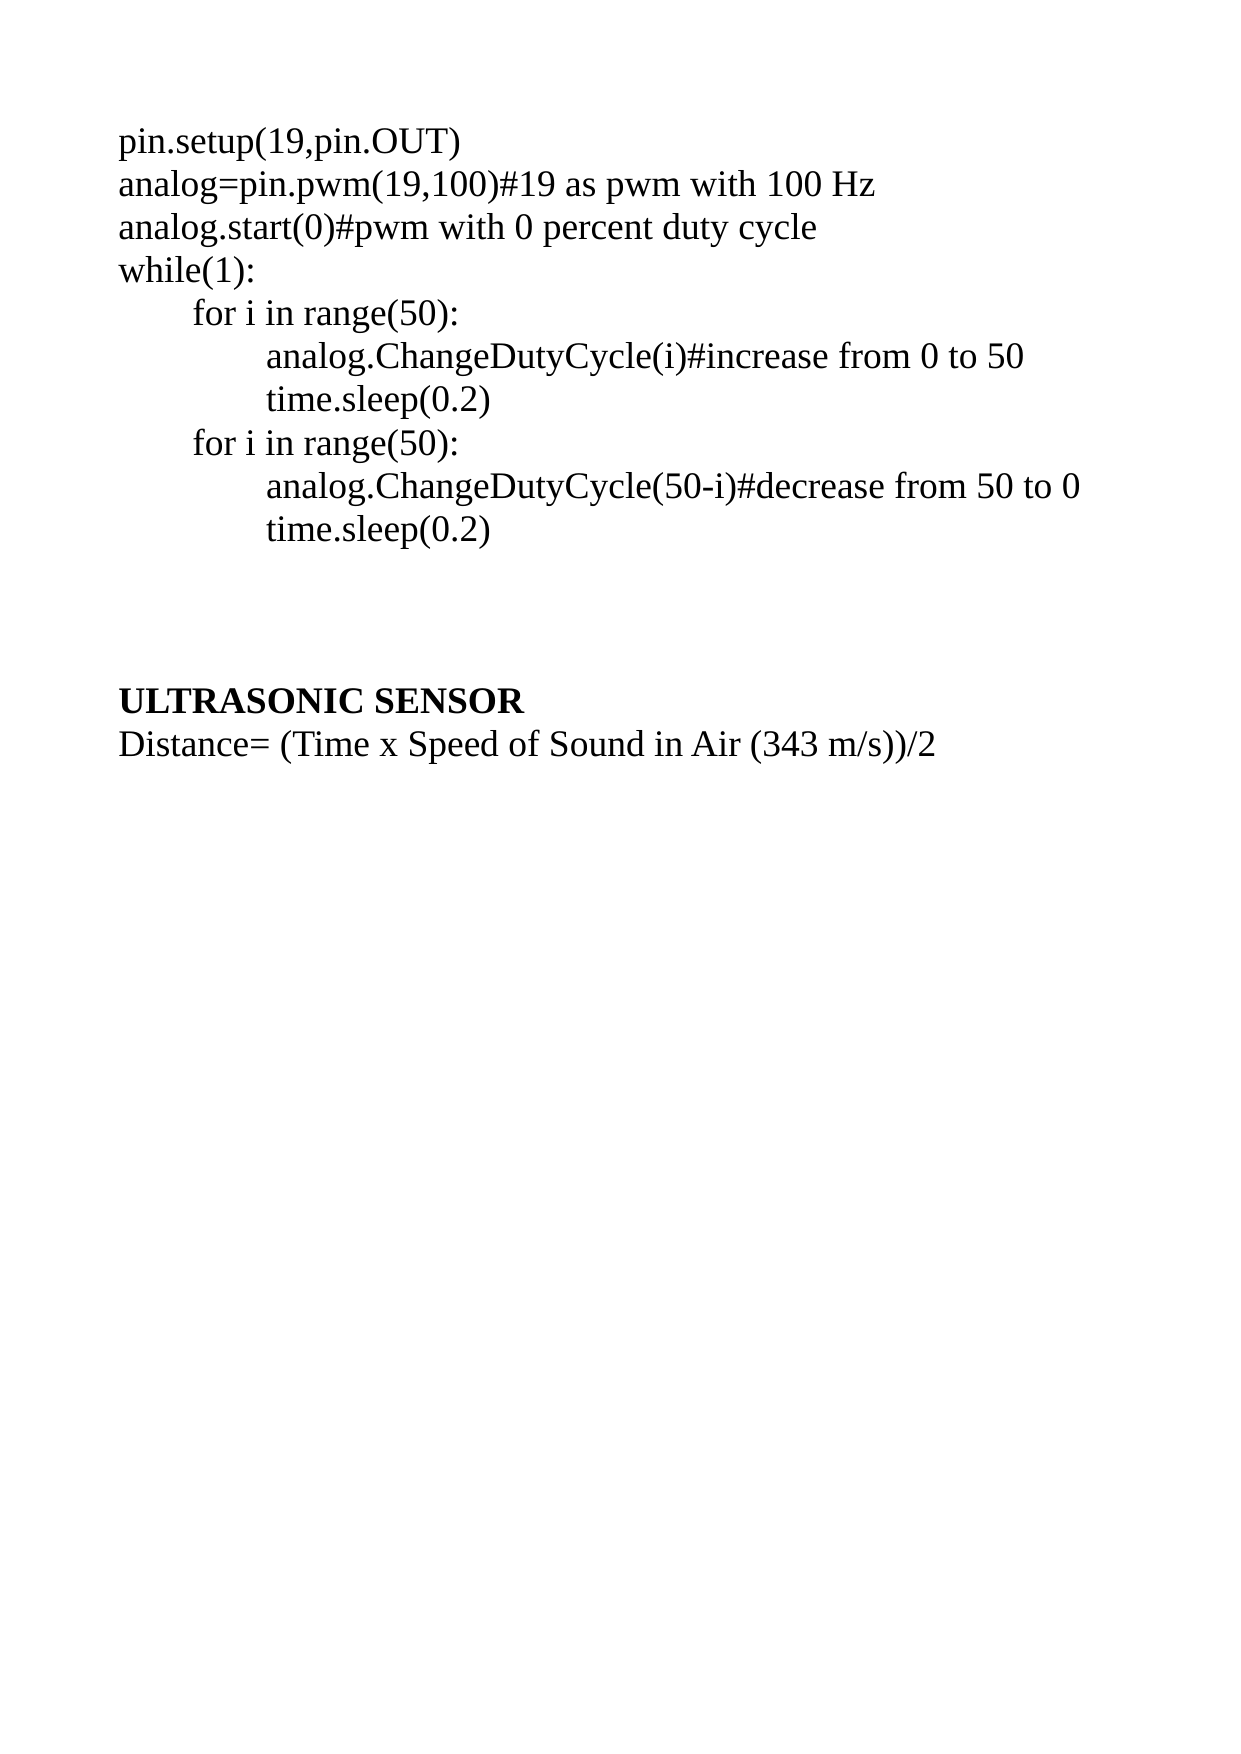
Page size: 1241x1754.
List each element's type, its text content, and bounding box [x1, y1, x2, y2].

text while(1): [118, 247, 1122, 291]
text analog.ChangeDutyCycle(i)#increase from 0 to 50 [118, 334, 1122, 377]
text for i in range(50): [118, 291, 1122, 334]
text time.sleep(0.2) [118, 506, 1122, 549]
text ULTRASONIC SENSOR [118, 679, 1122, 722]
text analog.ChangeDutyCycle(50-i)#decrease from 50 to 0 [118, 463, 1122, 506]
text Distance= (Time x Speed of Sound in Air (343 m/s))/2 [118, 722, 1122, 765]
text pin.setup(19,pin.OUT) [118, 118, 1122, 161]
text analog=pin.pwm(19,100)#19 as pwm with 100 Hz [118, 161, 1122, 204]
text analog.start(0)#pwm with 0 percent duty cycle [118, 204, 1122, 247]
text for i in range(50): [118, 420, 1122, 463]
text time.sleep(0.2) [118, 377, 1122, 420]
